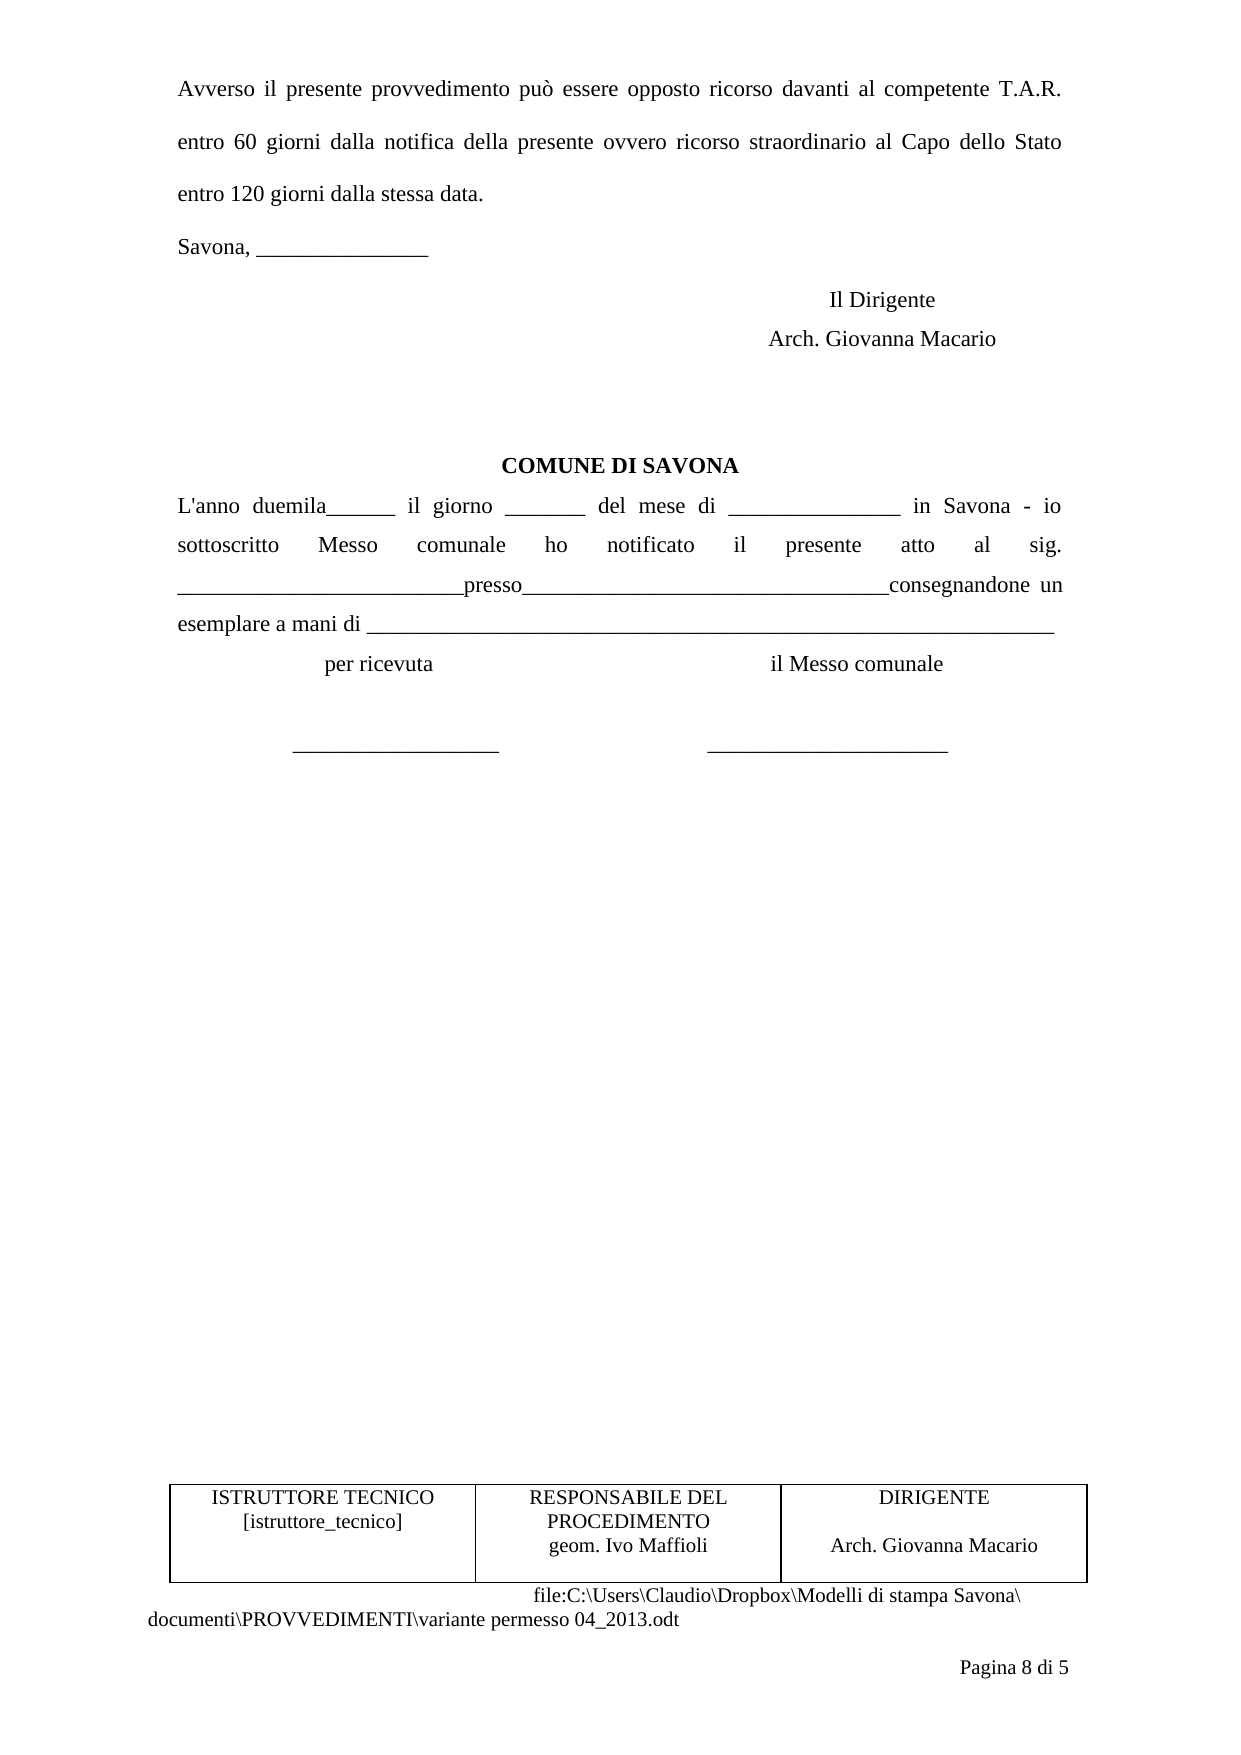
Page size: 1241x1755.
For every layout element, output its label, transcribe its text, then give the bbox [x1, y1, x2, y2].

text __________________ ­­­­­­­­­­­­_____________________ [177, 729, 1063, 755]
text Avverso il presente provvedimento può essere opposto ricorso davanti al competente T.A.R. entro 60 giorni dalla notifica della presente ovvero ricorso straordinario al Capo dello Stato entro 120 giorni dalla stessa data. [177, 75, 1063, 207]
table_header [185, 286, 635, 352]
table_header Il Dirigente Arch. Giovanna Macario [635, 286, 1130, 352]
text per ricevuta il Messo comunale [177, 650, 1063, 676]
text COMUNE DI SAVONA [177, 452, 1063, 479]
text L'anno duemila______ il giorno _______ del mese di _______________ in Savona - io sottoscritto Messo comunale ho notificato il presente atto al sig. _________________________presso________________________________consegnandone un esemplare a mani di ____________________________________________________________ [177, 492, 1063, 637]
text Savona, _______________ [177, 233, 1063, 259]
